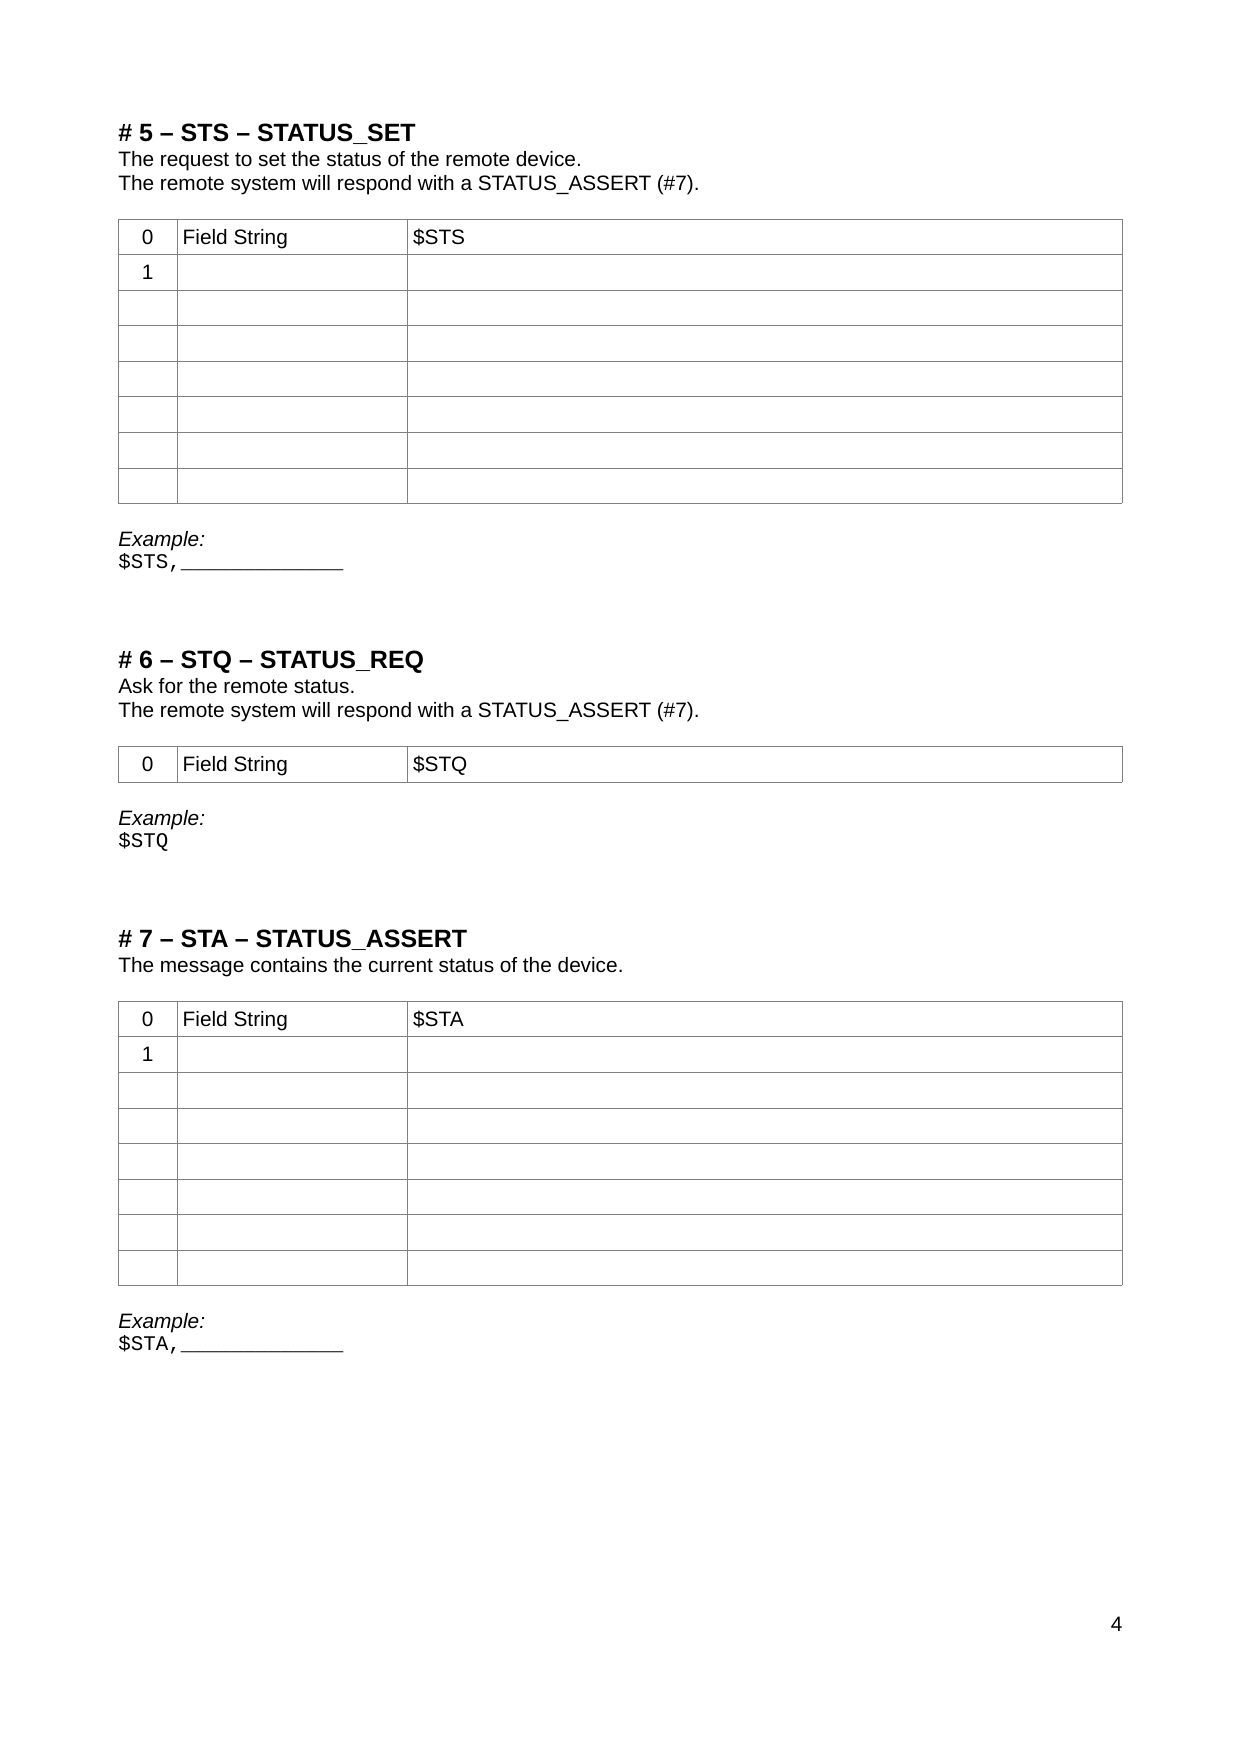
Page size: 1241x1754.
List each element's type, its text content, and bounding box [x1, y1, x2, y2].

table_cell [178, 1180, 407, 1214]
table_cell [178, 1037, 407, 1072]
table_header Field String [178, 747, 407, 782]
table_cell [408, 326, 1122, 361]
table_cell [178, 1073, 407, 1107]
text Ask for the remote status. [118, 674, 1122, 698]
table_cell [178, 362, 407, 396]
table_cell [408, 397, 1122, 432]
table_cell 1 [119, 255, 177, 290]
table_cell [408, 1144, 1122, 1178]
table_cell [119, 1180, 177, 1214]
text $STA,_____________ [118, 1333, 1122, 1357]
table_cell [408, 362, 1122, 396]
text Example: [118, 806, 1122, 830]
table_cell [408, 1180, 1122, 1214]
table_cell [119, 1144, 177, 1178]
table_cell [178, 326, 407, 361]
table_cell [178, 397, 407, 432]
text # 6 – STQ – STATUS_REQ [118, 646, 1122, 674]
table_cell [408, 1109, 1122, 1143]
text $STS,_____________ [118, 551, 1122, 574]
text Example: [118, 527, 1122, 551]
table_cell [178, 469, 407, 503]
table_cell [178, 433, 407, 467]
text The remote system will respond with a STATUS_ASSERT (#7). [118, 698, 1122, 722]
table_cell [119, 326, 177, 361]
table_cell [178, 291, 407, 325]
text The message contains the current status of the device. [118, 953, 1122, 977]
text Example: [118, 1309, 1122, 1333]
text The remote system will respond with a STATUS_ASSERT (#7). [118, 171, 1122, 195]
table_header $STS [408, 220, 1122, 254]
table_cell [178, 1251, 407, 1285]
table_cell [119, 291, 177, 325]
table_header $STQ [408, 747, 1122, 782]
table_header 0 [119, 747, 177, 782]
table_cell [119, 1109, 177, 1143]
table_cell [119, 433, 177, 467]
table_header Field String [178, 220, 407, 254]
text $STQ [118, 830, 1122, 853]
table_header Field String [178, 1002, 407, 1036]
table_cell [178, 255, 407, 290]
table_header $STA [408, 1002, 1122, 1036]
table_cell [178, 1144, 407, 1178]
table_cell [119, 1251, 177, 1285]
table_cell [119, 1073, 177, 1107]
table_cell 1 [119, 1037, 177, 1072]
table_cell [408, 1251, 1122, 1285]
table_cell [119, 397, 177, 432]
table_cell [178, 1215, 407, 1249]
table_cell [178, 1109, 407, 1143]
table_cell [119, 1215, 177, 1249]
table_cell [119, 469, 177, 503]
text # 5 – STS – STATUS_SET [118, 118, 1122, 147]
text # 7 – STA – STATUS_ASSERT [118, 924, 1122, 953]
table_cell [408, 1037, 1122, 1072]
table_cell [408, 1073, 1122, 1107]
table_cell [408, 469, 1122, 503]
table_cell [119, 362, 177, 396]
table_cell [408, 291, 1122, 325]
table_header 0 [119, 1002, 177, 1036]
table_cell [408, 1215, 1122, 1249]
text The request to set the status of the remote device. [118, 147, 1122, 171]
table_header 0 [119, 220, 177, 254]
table_cell [408, 433, 1122, 467]
table_cell [408, 255, 1122, 290]
